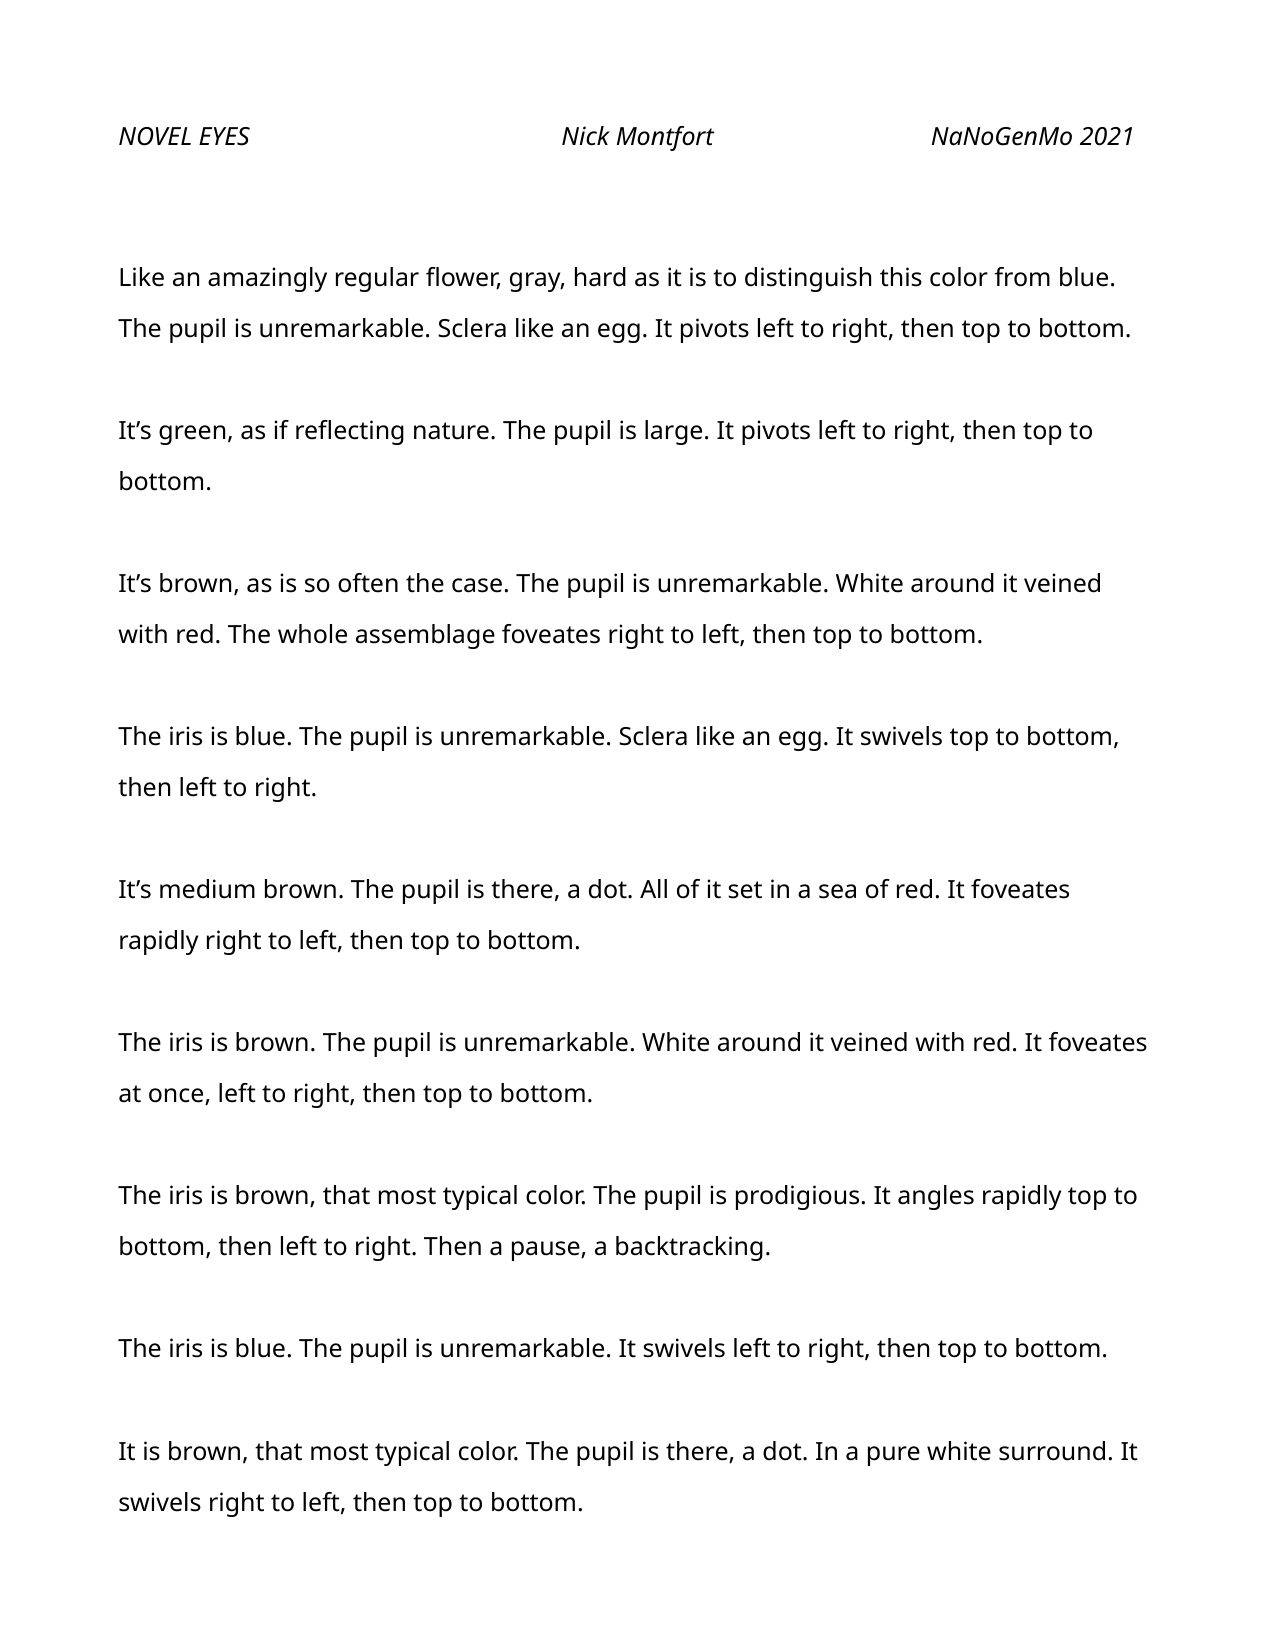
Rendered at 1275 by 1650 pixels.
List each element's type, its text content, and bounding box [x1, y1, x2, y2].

text The iris is brown. The pupil is unremarkable. White around it veined with red. It foveates at once, left to right, then top to bottom. [118, 1025, 1157, 1110]
text It’s green, as if reflecting nature. The pupil is large. It pivots left to right, then top to bottom. [118, 412, 1157, 497]
text The iris is blue. The pupil is unremarkable. Sclera like an egg. It swivels top to bottom, then left to right. [118, 718, 1157, 804]
text Like an amazingly regular flower, gray, hard as it is to distinguish this color from blue. The pupil is unremarkable. Sclera like an egg. It pivots left to right, then top to bottom. [118, 259, 1157, 344]
text It is brown, that most typical color. The pupil is there, a dot. In a pure white surround. It swivels right to left, then top to bottom. [118, 1433, 1157, 1518]
text It’s medium brown. The pupil is there, a dot. All of it set in a sea of red. It foveates rapidly right to left, then top to bottom. [118, 872, 1157, 957]
text It’s brown, as is so often the case. The pupil is unremarkable. White around it veined with red. The whole assemblage foveates right to left, then top to bottom. [118, 565, 1157, 651]
text The iris is blue. The pupil is unremarkable. It swivels left to right, then top to bottom. [118, 1331, 1157, 1365]
text The iris is brown, that most typical color. The pupil is prodigious. It angles rapidly top to bottom, then left to right. Then a pause, a backtracking. [118, 1178, 1157, 1263]
